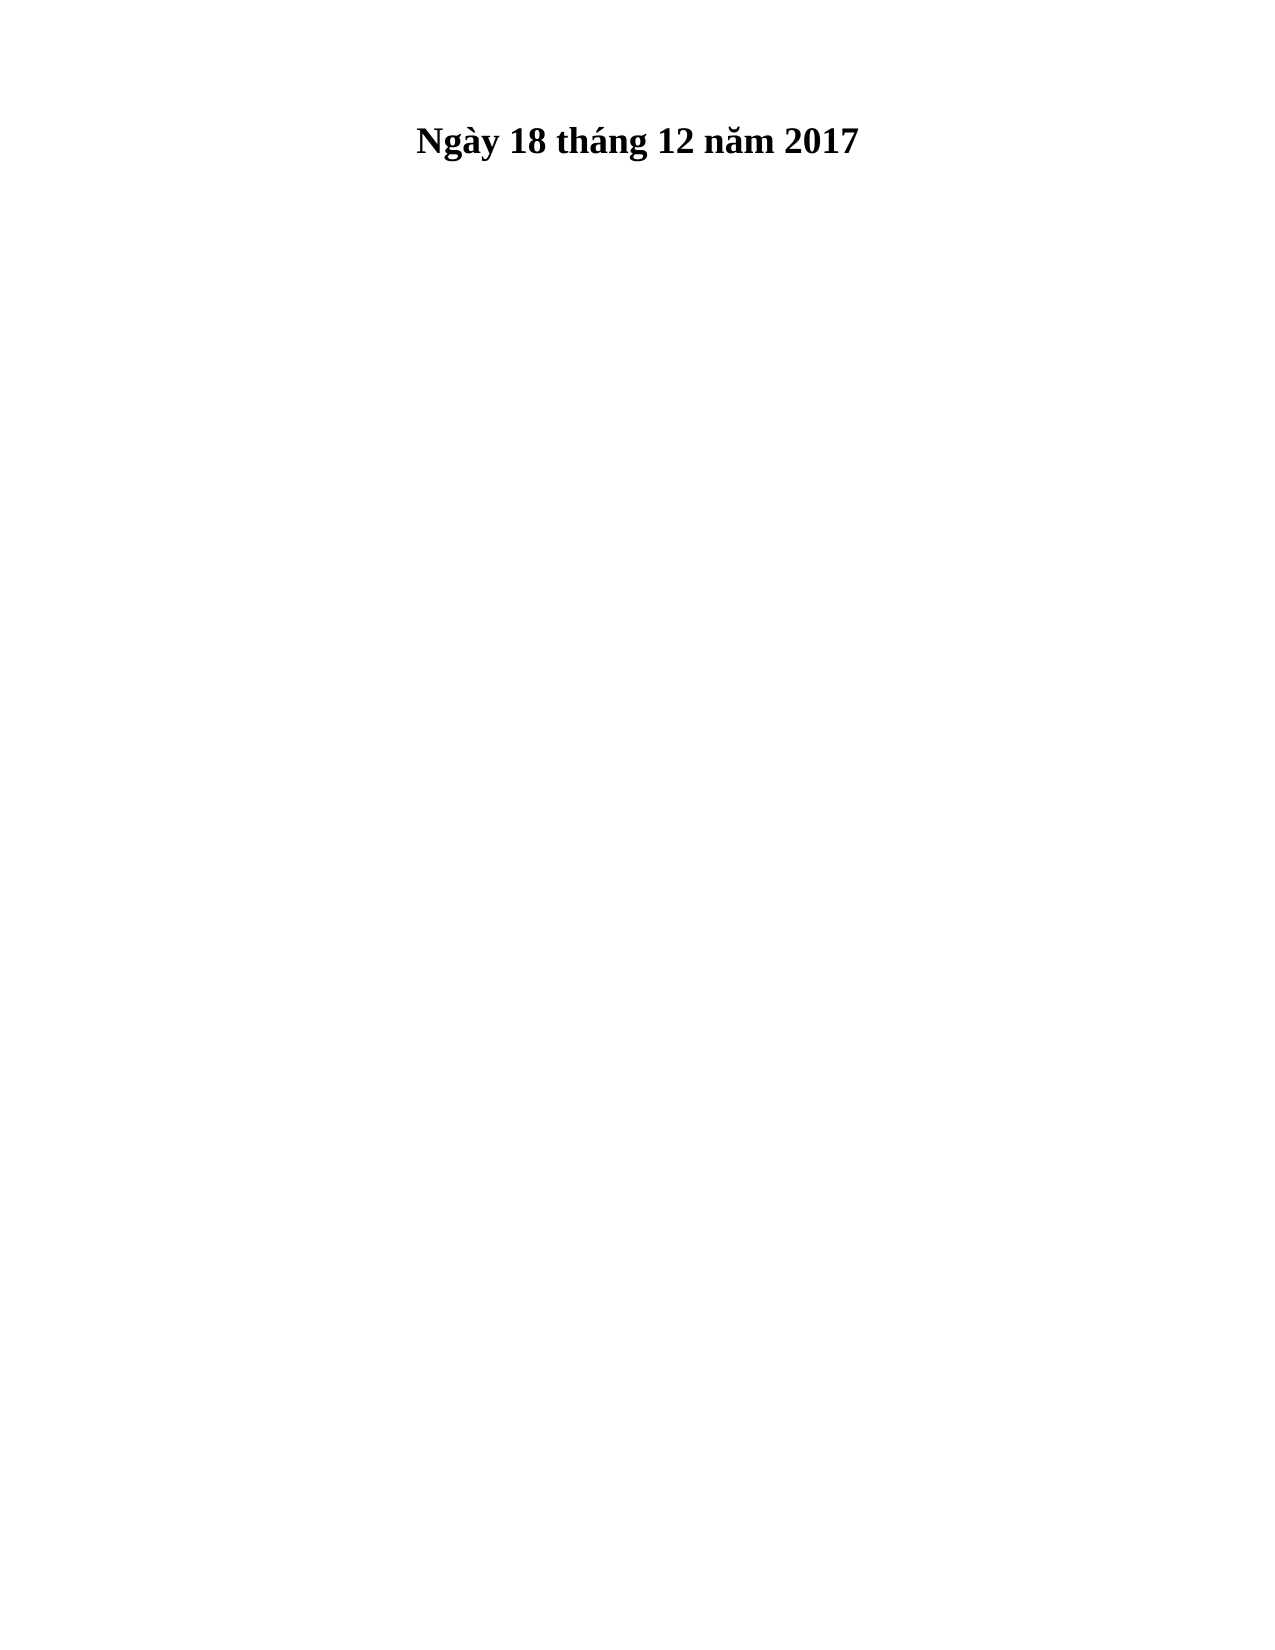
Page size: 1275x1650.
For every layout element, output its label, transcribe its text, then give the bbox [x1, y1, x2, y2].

text Ngày 18 tháng 12 năm 2017 [118, 118, 1157, 161]
